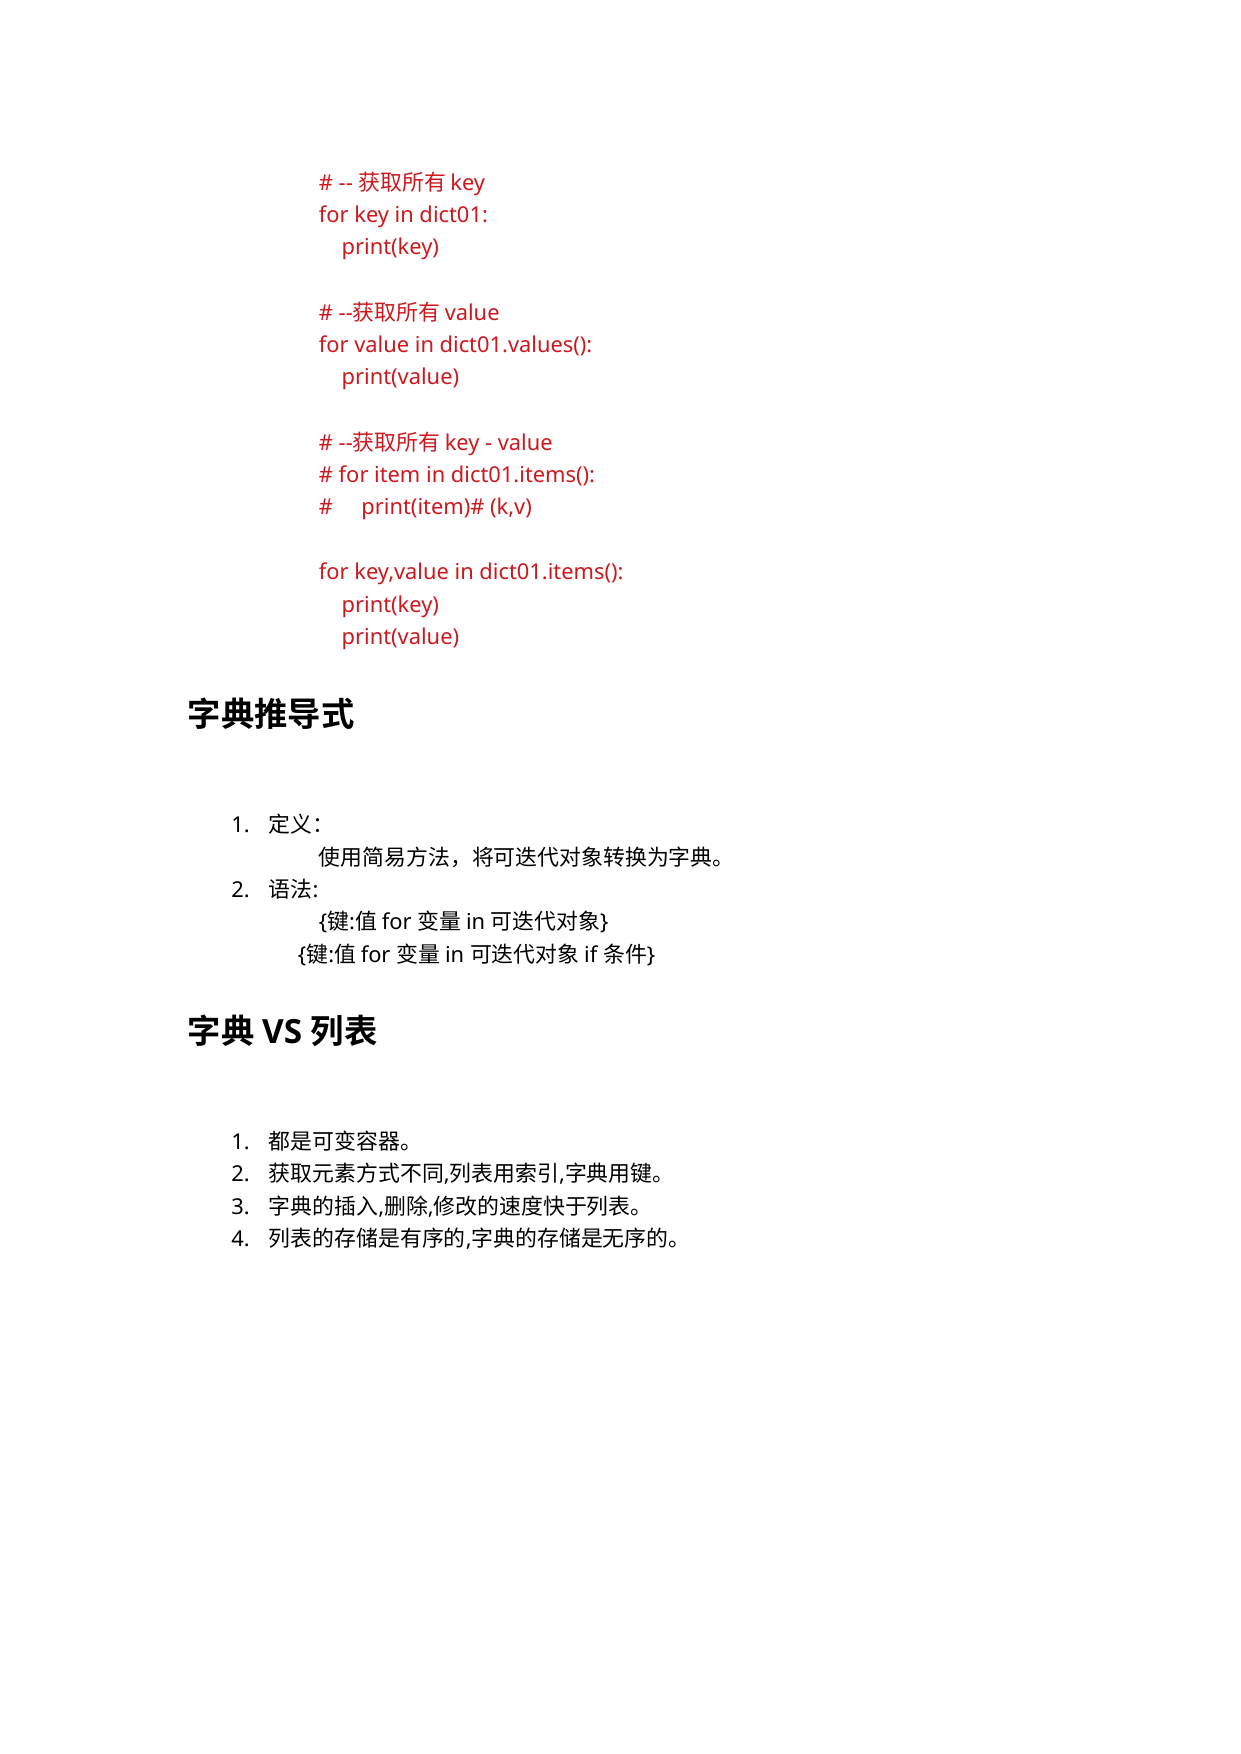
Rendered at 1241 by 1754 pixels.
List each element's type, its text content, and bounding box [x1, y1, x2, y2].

text # print(item)# (k,v) [275, 490, 1053, 522]
text 使用简易方法，将可迭代对象转换为字典。 [275, 839, 1053, 872]
text {键:值 for 变量 in 可迭代对象} [275, 904, 1053, 937]
text for key in dict01: [275, 197, 1053, 230]
text # for item in dict01.items(): [275, 457, 1053, 490]
subtitle 字典 VS 列表 [187, 996, 1053, 1061]
list 都是可变容器。 [231, 1123, 1053, 1156]
text print(key) [275, 587, 1053, 620]
text print(value) [275, 360, 1053, 392]
text print(key) [275, 230, 1053, 262]
text # --获取所有key - value [275, 425, 1053, 457]
text {键:值 for 变量 in 可迭代对象 if 条件} [275, 937, 1053, 969]
text # -- 获取所有key [275, 165, 1053, 197]
list 语法: [231, 872, 1053, 904]
text for value in dict01.values(): [275, 327, 1053, 360]
text print(value) [275, 620, 1053, 652]
text for key,value in dict01.items(): [275, 555, 1053, 587]
list 获取元素方式不同,列表用索引,字典用键。 [231, 1156, 1053, 1188]
list 定义： [231, 807, 1053, 839]
list 字典的插入,删除,修改的速度快于列表。 [231, 1188, 1053, 1221]
list 列表的存储是有序的,字典的存储是无序的。 [231, 1221, 1053, 1253]
text # --获取所有value [275, 295, 1053, 327]
subtitle 字典推导式 [187, 679, 1053, 744]
